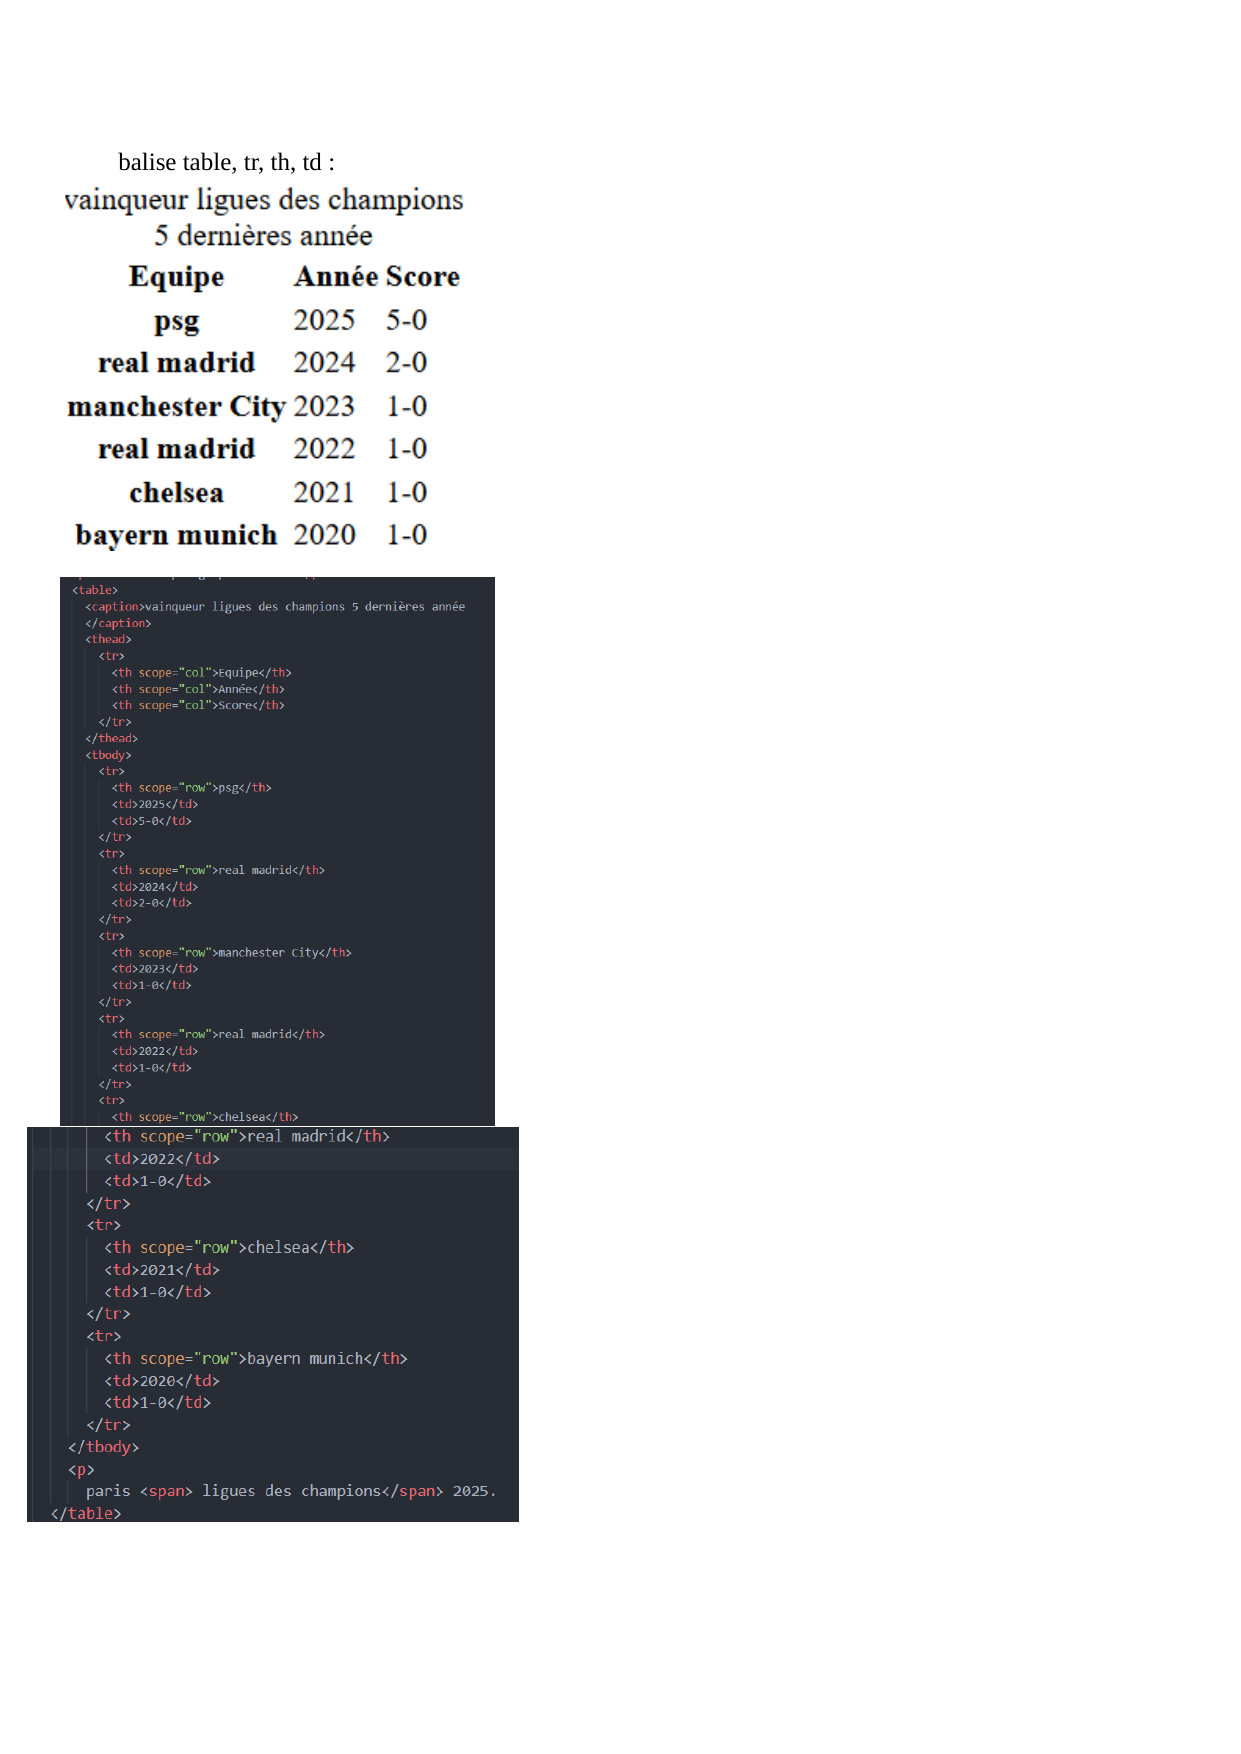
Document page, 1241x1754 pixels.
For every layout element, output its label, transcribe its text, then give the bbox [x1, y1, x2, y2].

picture [65, 175, 513, 551]
picture [27, 1127, 519, 1522]
text balise table, tr, th, td : [118, 147, 1122, 176]
picture [60, 577, 495, 1126]
